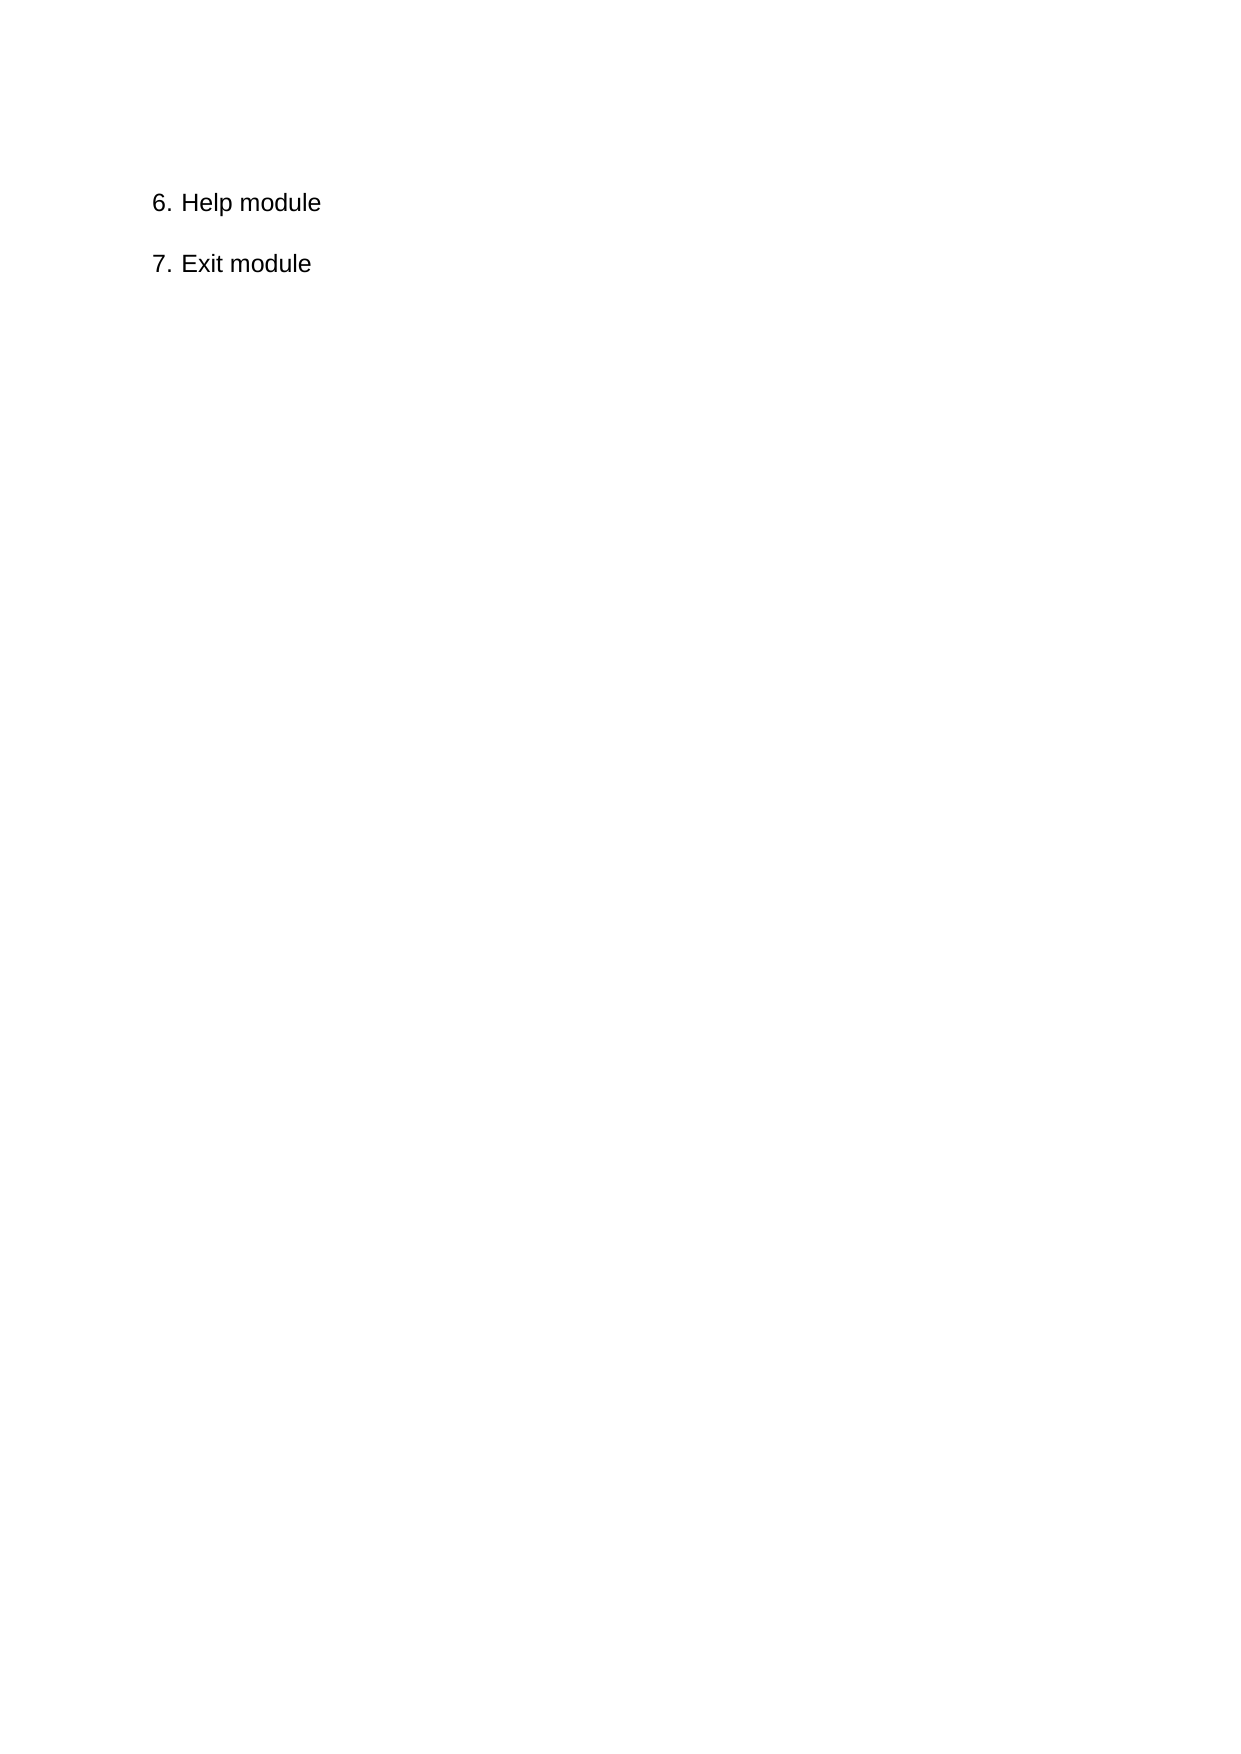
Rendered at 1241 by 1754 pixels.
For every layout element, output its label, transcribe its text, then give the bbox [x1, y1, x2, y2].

table_header Employees are the backbone of any company, their management pays a major role in deciding the success of the organization. Employee Management Software makes easy for the employer to keep a track all the records. In this project administrator can add employee records, designation, task status, announcements, project details and client details. Employees can request for leave, work report, task details, etc. The system checks performance analysis of the employees. Administrator can post announcements, Holidays, birthdays and notes. Tools and Technology Used JDK 1.7 or 1.8 Eclipse MySql This software system has 7 modules. Administrator has full permission to access this software and employee has limited features. Company master module :- Adding New Employee Modifying the details of Employee Deleting Employee Report Generation Employee module : Employee Designation ,Education , Branch Detail ,Address Details Leave module :-Leave management is other feature in this application. Using this module employee's monthly attendance , total number of leaves, payment deduction details are managed. Loan module :- Managing loan details of employee this form consists of date of loan, total deduction from monthly salary. Salary module Help module Exit module [119, 118, 1123, 379]
table_cell [119, 379, 1123, 383]
